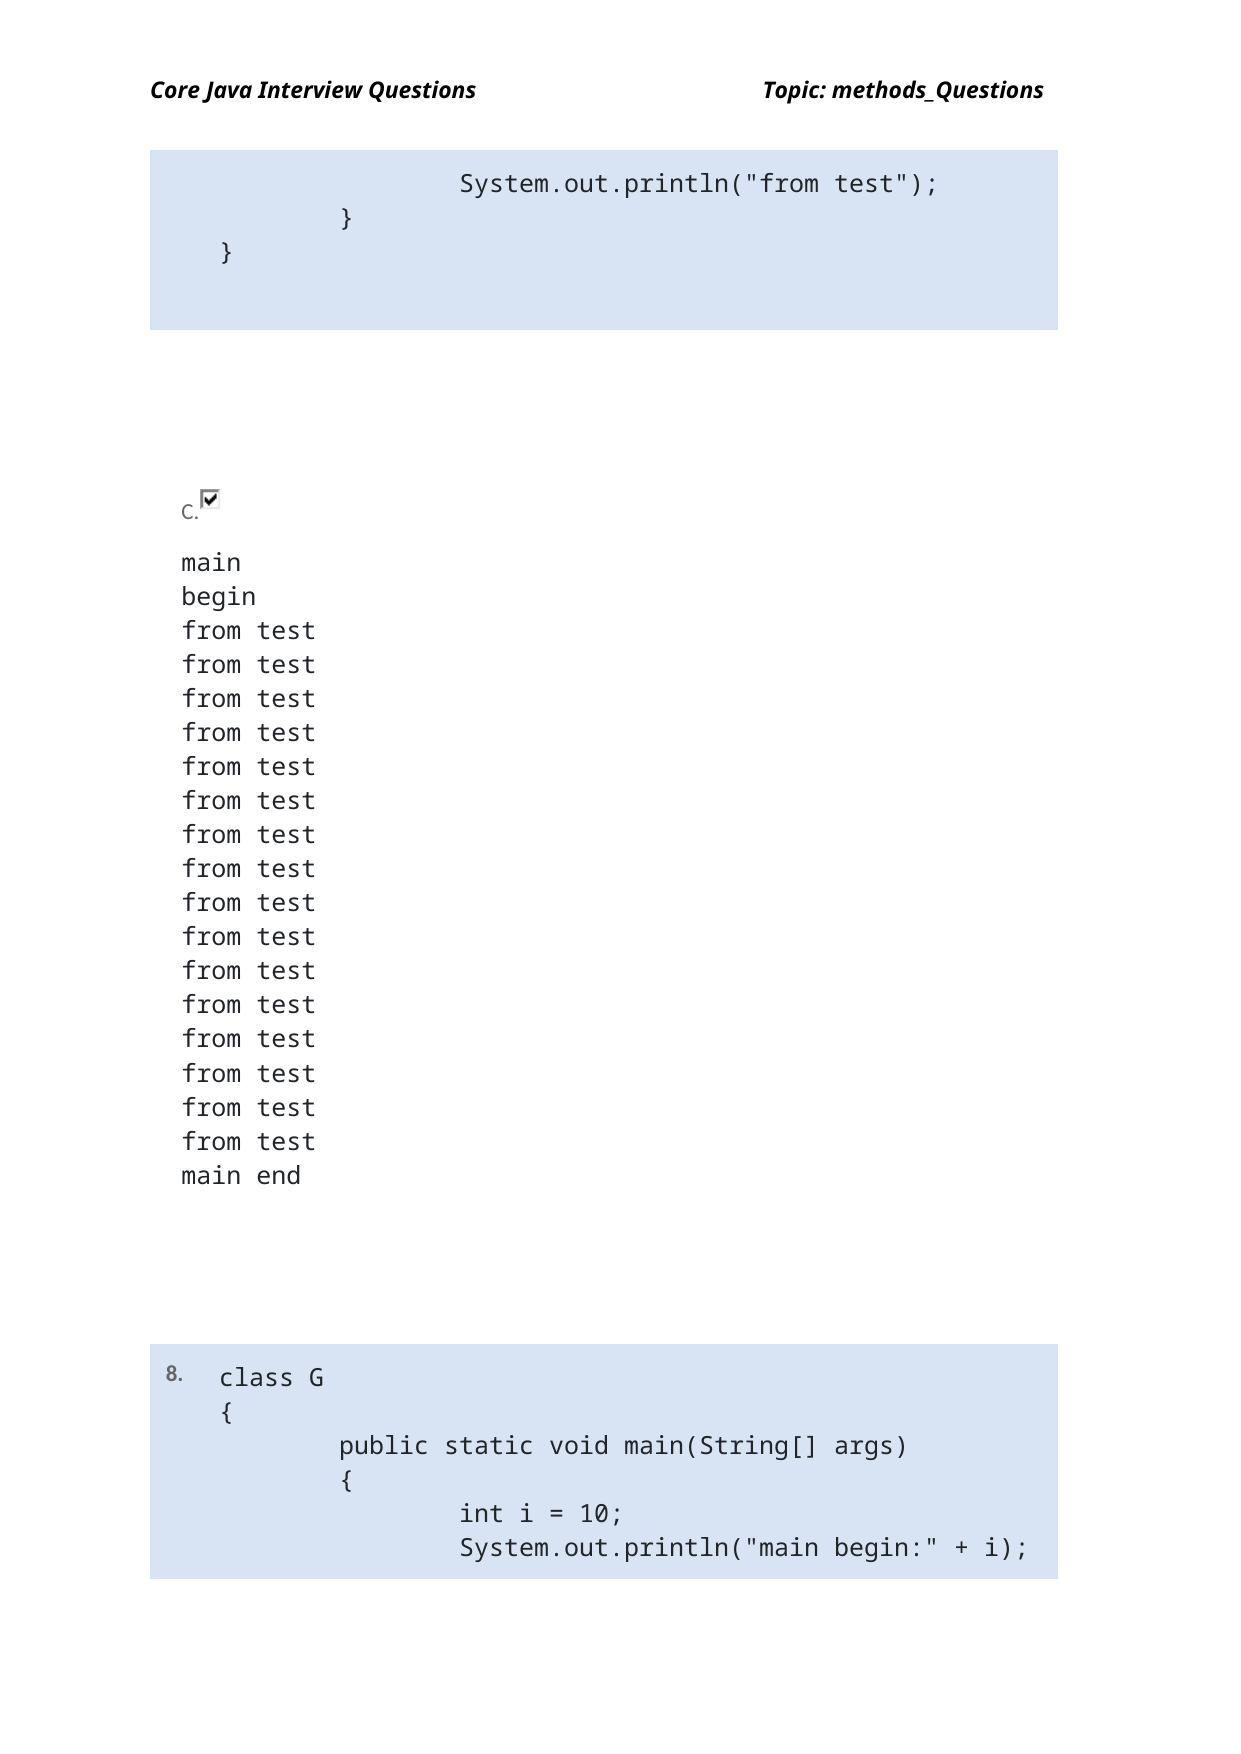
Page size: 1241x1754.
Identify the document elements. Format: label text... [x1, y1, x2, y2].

table_cell [150, 330, 1090, 1343]
table_header [181, 346, 319, 448]
table_header [181, 448, 442, 482]
table_cell class G { public static void main(String[] args) { int i = 10; System.out.println("main begin:" + i); [203, 1344, 1058, 1579]
table_cell 8. [150, 1344, 203, 1579]
table_header C. main begin from test from test from test from test from test from test from test from test from test from test from test from test from test from test from test from test main end [181, 482, 319, 1328]
table_header [150, 150, 203, 330]
table_cell [1058, 1344, 1090, 1579]
table_header System.out.println("from test"); } } [203, 150, 1058, 330]
table_header [1058, 150, 1090, 330]
